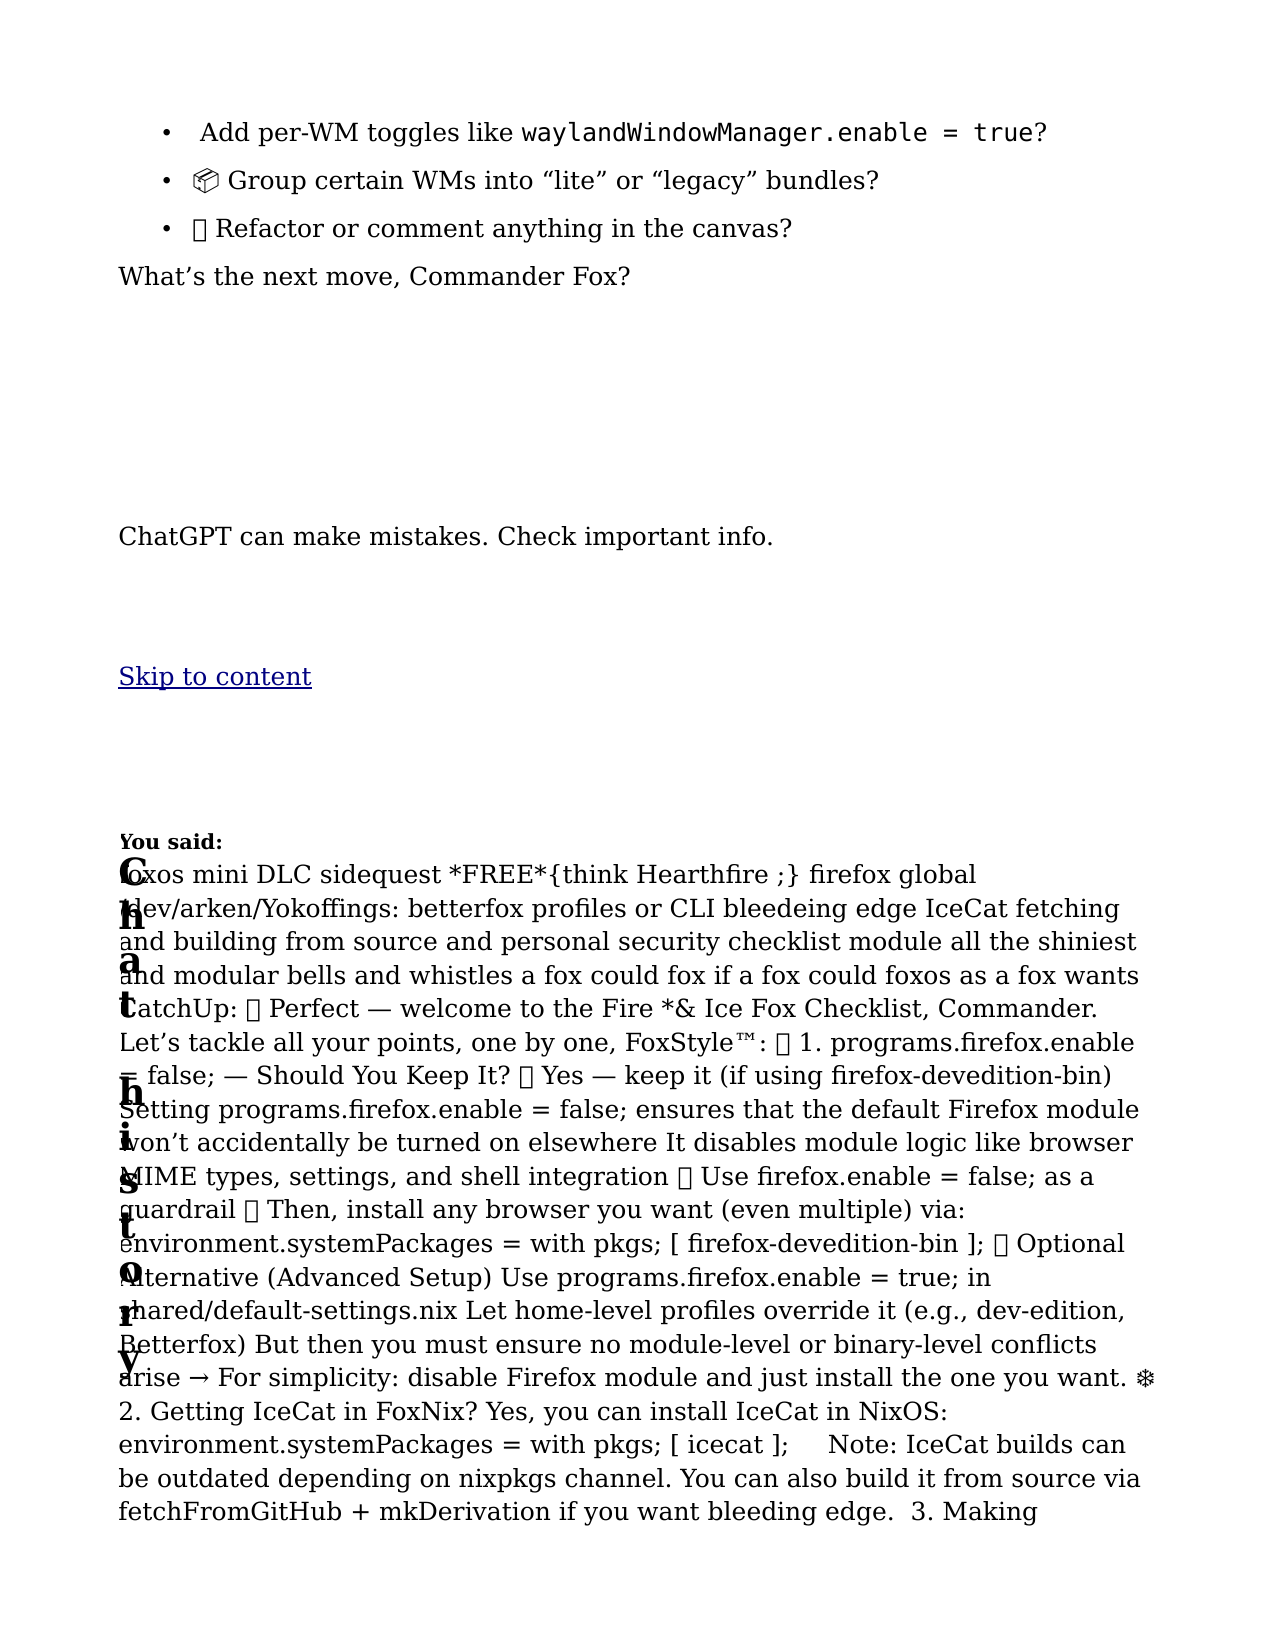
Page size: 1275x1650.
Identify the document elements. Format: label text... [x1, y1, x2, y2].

text foxos mini DLC sidequest *FREE*{think Hearthfire ;} firefox global /dev/arken/Yokoffings: betterfox profiles or CLI bleedeing edge IceCat fetching and building from source and personal security checklist module all the shiniest and modular bells and whistles a fox could fox if a fox could foxos as a fox wants CatchUp: 🦊 Perfect — welcome to the Fire *& Ice Fox Checklist, Commander. Let’s tackle all your points, one by one, FoxStyle™: 🧯 1. programs.firefox.enable = false; — Should You Keep It? ✅ Yes — keep it (if using firefox-devedition-bin) Setting programs.firefox.enable = false; ensures that the default Firefox module won’t accidentally be turned on elsewhere It disables module logic like browser MIME types, settings, and shell integration 🧠 Use firefox.enable = false; as a guardrail 💡 Then, install any browser you want (even multiple) via: environment.systemPackages = with pkgs; [ firefox-devedition-bin ]; 🔄 Optional Alternative (Advanced Setup) Use programs.firefox.enable = true; in shared/default-settings.nix Let home-level profiles override it (e.g., dev-edition, Betterfox) But then you must ensure no module-level or binary-level conflicts arise → For simplicity: disable Firefox module and just install the one you want. ❄️ 2. Getting IceCat in FoxNix? Yes, you can install IceCat in NixOS: environment.systemPackages = with pkgs; [ icecat ]; ⚠️ Note: IceCat builds can be outdated depending on nixpkgs channel. You can also build it from source via fetchFromGitHub + mkDerivation if you want bleeding edge. 🛡️ 3. Making personal-security-checklist NixOS Module? Lissy93’s repo is a browser-based checklist, but we can totally: ✅ Build a FoxNix Module That: Installs it via a fetchFromGitHub or fetchzip Hosts it on a local nginx page or serves it with a local file:// link Integrates it into a CLI with: foxsec audit foxsec checklist 🧩 Example Module Stub: modules/privacy/personal-checklist.nix { config, lib, pkgs, ... }: let checklist = pkgs.fetchFromGitHub { owner = "Lissy93"; repo = "personal-security-checklist"; rev = "main"; sha256 = lib.fakeSha256; # replace with real }; in { systemd.services.foxsec-checklist = { wantedBy = [ "multi-user.target" ]; script = '' cp -r ${checklist} /var/lib/foxsec-checklist ''; serviceConfig = { Type = "oneshot"; }; }; environment.systemPackages = with pkgs; [ lynx # or chromium, or whatever browser you want ]; } → Then access via /var/lib/foxsec-checklist/index.html or serve it over localhost with nginx. 🧠 Bonus Mode: Integrate into foxctl foxctl privacy > [X] Run system hardening checklist > [X] Show foxsecurity score 🧊 TL;DR Action Status firefox.enable = false toggle ✅ Smart IceCat in FoxNix ✅ Available via pkgs.icecat Personal Security Checklist module ✅ Very possible, recommended foxctl integration later 💡 Excellent CLI future feature Want me to scaffold modules/privacy/foxsec-checklist.nix next as a working module stub? Or circle back to flake/meta integration cleanup now? [118, 860, 1157, 1527]
list 🧼 Refactor or comment anything in the canvas? [162, 214, 1157, 243]
list 📦 Group certain WMs into “lite” or “legacy” bundles? [162, 166, 1157, 195]
subtitle You said: [118, 829, 1157, 854]
list 🎚️ Add per-WM toggles like waylandWindowManager.enable = true? [162, 118, 1157, 147]
text ChatGPT can make mistakes. Check important info. [118, 522, 1157, 551]
text What’s the next move, Commander Fox? [118, 262, 1157, 292]
text Skip to content [118, 662, 1157, 691]
